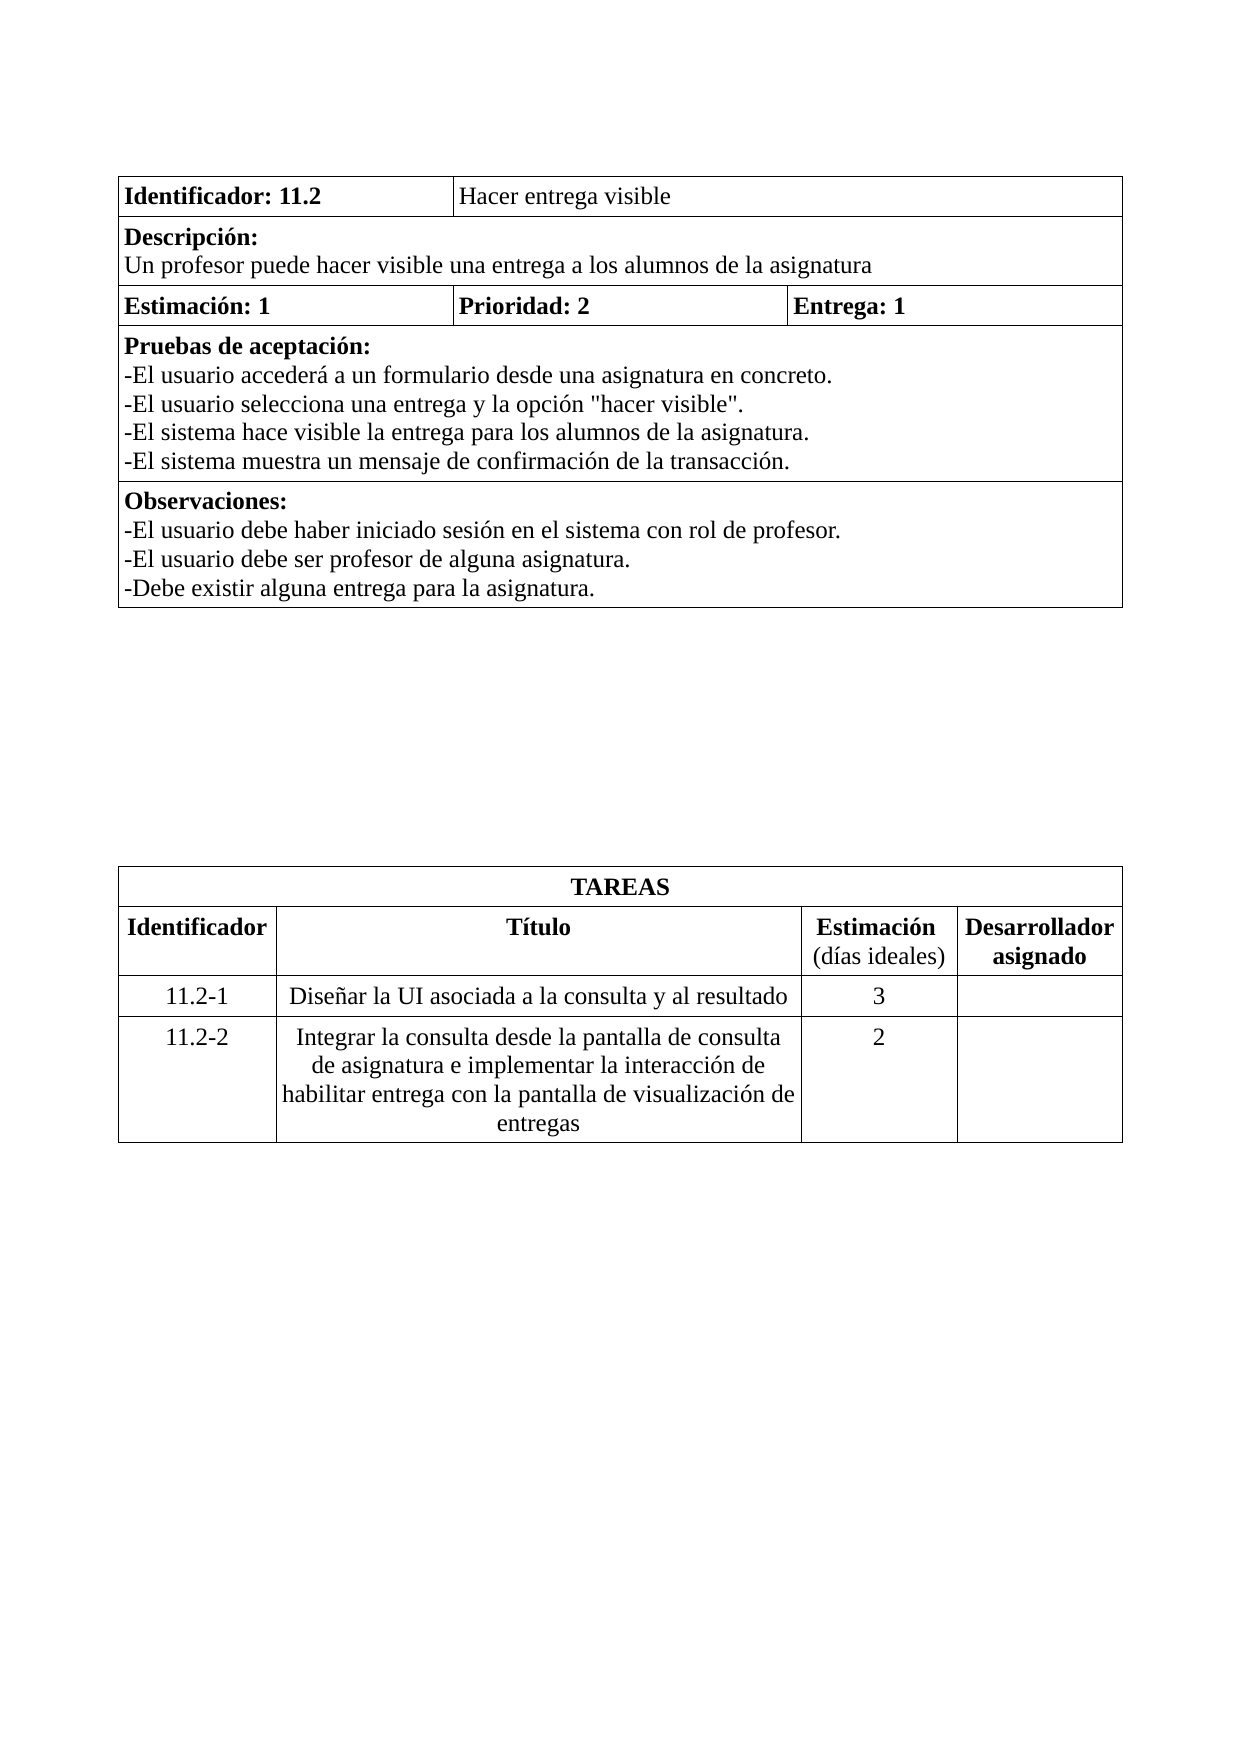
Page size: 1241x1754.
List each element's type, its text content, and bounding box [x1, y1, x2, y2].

table_cell Integrar la consulta desde la pantalla de consulta de asignatura e implementar la interacción de habilitar entrega con la pantalla de visualización de entregas [277, 1017, 801, 1142]
table_cell Descripción: Un profesor puede hacer visible una entrega a los alumnos de la asignatura [119, 217, 1122, 285]
table_cell 3 [802, 976, 957, 1016]
table_cell 2 [802, 1017, 957, 1142]
table_header TAREAS [119, 867, 1122, 906]
table_cell Identificador [119, 907, 276, 975]
table_cell Prioridad: 2 [454, 286, 787, 325]
table_cell Estimación: 1 [119, 286, 453, 325]
table_cell Título [277, 907, 801, 975]
table_cell [958, 976, 1122, 1016]
table_cell Entrega: 1 [788, 286, 1122, 325]
table_cell [958, 1017, 1122, 1142]
table_cell 11.2-1 [119, 976, 276, 1016]
table_cell Desarrollador asignado [958, 907, 1122, 975]
table_header Identificador: 11.2 [119, 177, 453, 216]
table_cell 11.2-2 [119, 1017, 276, 1142]
table_cell Observaciones: -El usuario debe haber iniciado sesión en el sistema con rol de profesor. -El usuario debe ser profesor de alguna asignatura. -Debe existir alguna entrega para la asignatura. [119, 482, 1122, 607]
table_header Hacer entrega visible [454, 177, 1122, 216]
table_cell Diseñar la UI asociada a la consulta y al resultado [277, 976, 801, 1016]
table_cell Pruebas de aceptación: -El usuario accederá a un formulario desde una asignatura en concreto. -El usuario selecciona una entrega y la opción "hacer visible". -El sistema hace visible la entrega para los alumnos de la asignatura. -El sistema muestra un mensaje de confirmación de la transacción. [119, 326, 1122, 481]
table_cell Estimación (días ideales) [802, 907, 957, 975]
